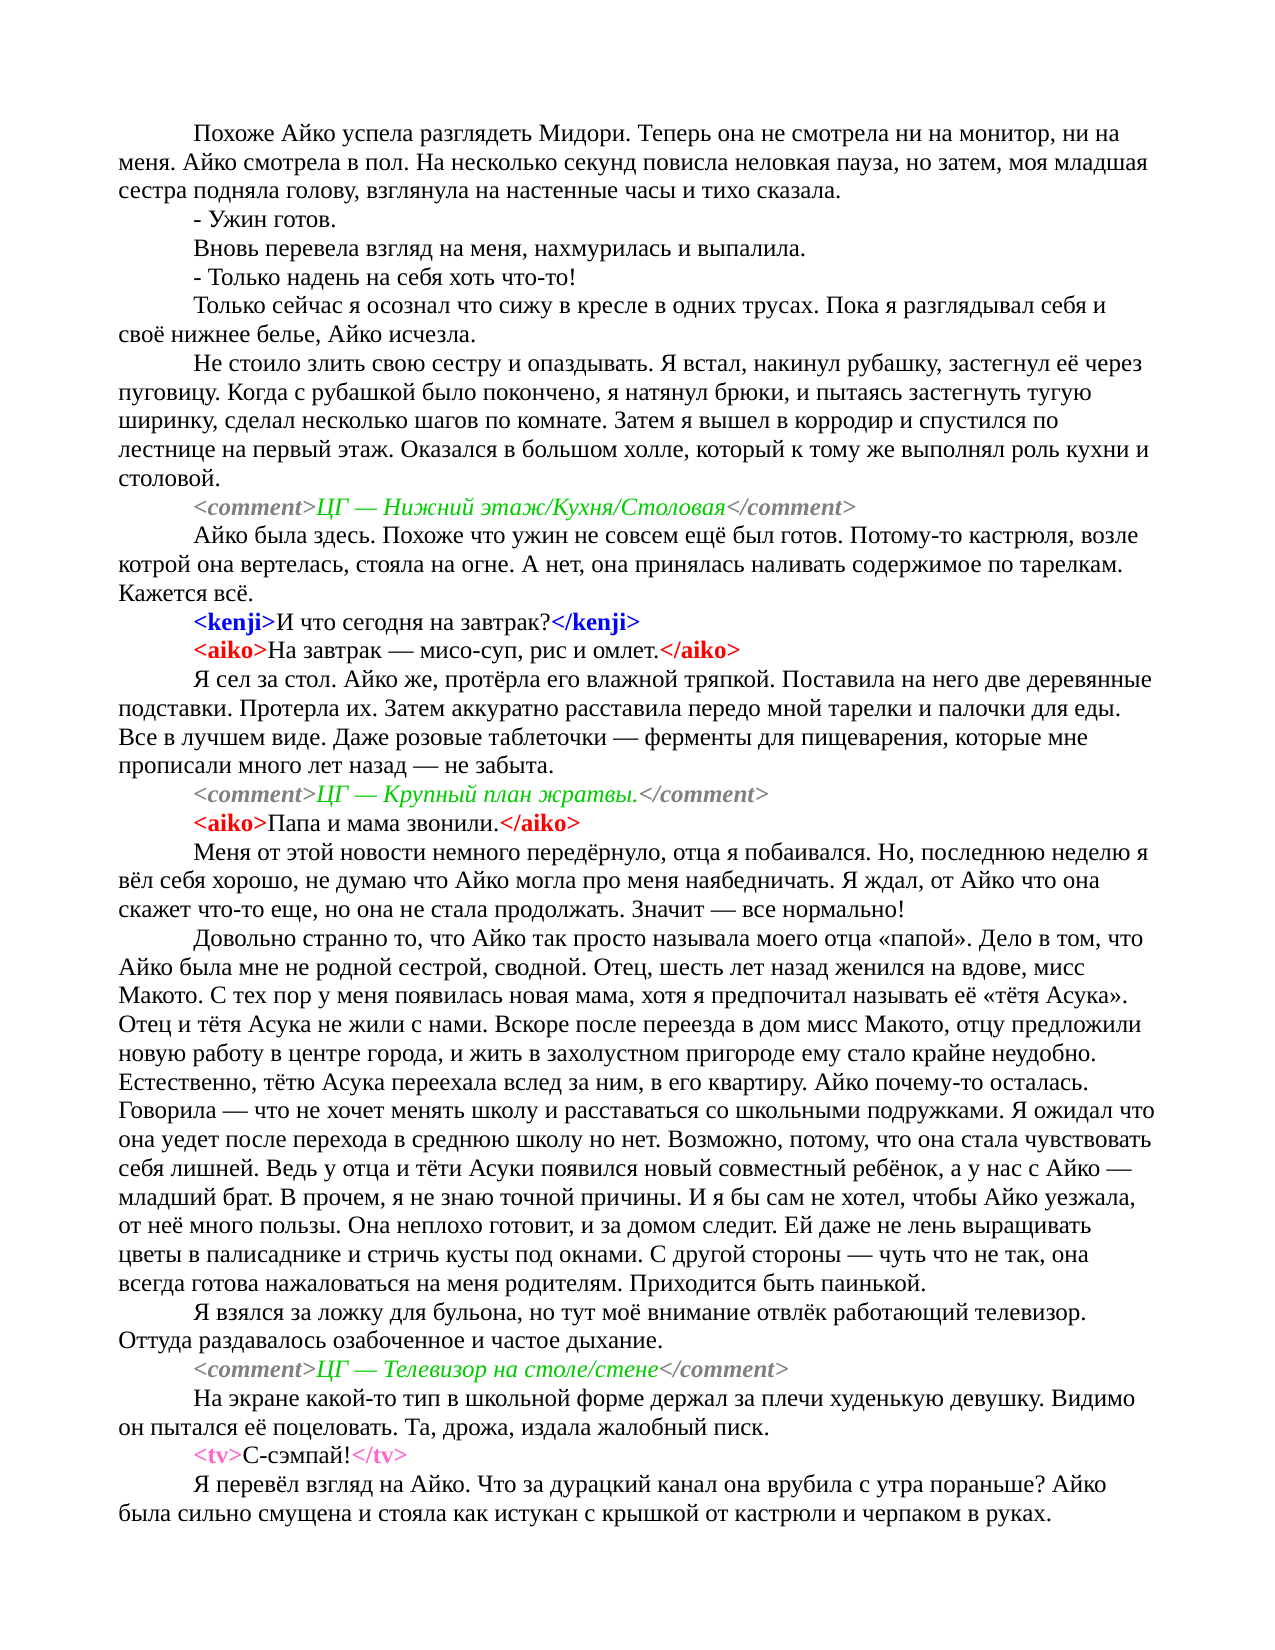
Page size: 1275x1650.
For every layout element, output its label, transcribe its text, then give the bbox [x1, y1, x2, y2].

text Только сейчас я осознал что сижу в кресле в одних трусах. Пока я разглядывал себя и своё нижнее белье, Айко исчезла. [118, 291, 1157, 348]
text - Ужин готов. [118, 204, 1157, 233]
text Я взялся за ложку для бульона, но тут моё внимание отвлёк работающий телевизор. Оттуда раздавалось озабоченное и частое дыхание. [118, 1297, 1157, 1354]
text Вновь перевела взгляд на меня, нахмурилась и выпалила. [118, 233, 1157, 262]
text <kenji>И что сегодня на завтрак?</kenji> [118, 607, 1157, 636]
text - Только надень на себя хоть что-то! [118, 262, 1157, 291]
text <aiko>Папа и мама звонили.</aiko> [118, 808, 1157, 837]
text Я сел за стол. Айко же, протёрла его влажной тряпкой. Поставила на него две деревянные подставки. Протерла их. Затем аккуратно расставила передо мной тарелки и палочки для еды. Все в лучшем виде. Даже розовые таблеточки — ферменты для пищеварения, которые мне прописали много лет назад — не забыта. [118, 664, 1157, 779]
text Айко была здесь. Похоже что ужин не совсем ещё был готов. Потому-то кастрюля, возле котрой она вертелась, стояла на огне. А нет, она принялась наливать содержимое по тарелкам. Кажется всё. [118, 521, 1157, 607]
text <comment>ЦГ — Крупный план жратвы.</comment> [118, 779, 1157, 808]
text Я перевёл взгляд на Айко. Что за дурацкий канал она врубила с утра пораньше? Айко была сильно смущена и стояла как истукан с крышкой от кастрюли и черпаком в руках. [118, 1469, 1157, 1527]
text <comment>ЦГ — Телевизор на столе/стене</comment> [118, 1354, 1157, 1383]
text Меня от этой новости немного передёрнуло, отца я побаивался. Но, последнюю неделю я вёл себя хорошо, не думаю что Айко могла про меня наябедничать. Я ждал, от Айко что она скажет что-то еще, но она не стала продолжать. Значит — все нормально! [118, 837, 1157, 923]
text <aiko>На завтрак — мисо-суп, рис и омлет.</aiko> [118, 636, 1157, 664]
text Довольно странно то, что Айко так просто называла моего отца «папой». Дело в том, что Айко была мне не родной сестрой, сводной. Отец, шесть лет назад женился на вдове, мисс Макото. С тех пор у меня появилась новая мама, хотя я предпочитал называть её «тётя Асука». Отец и тётя Асука не жили с нами. Вскоре после переезда в дом мисс Макото, отцу предложили новую работу в центре города, и жить в захолустном пригороде ему стало крайне неудобно. Естественно, тётю Асука переехала вслед за ним, в его квартиру. Айко почему-то осталась. Говорила — что не хочет менять школу и расставаться со школьными подружками. Я ожидал что она уедет после перехода в среднюю школу но нет. Возможно, потому, что она стала чувствовать себя лишней. Ведь у отца и тёти Асуки появился новый совместный ребёнок, а у нас с Айко — младший брат. В прочем, я не знаю точной причины. И я бы сам не хотел, чтобы Айко уезжала, от неё много пользы. Она неплохо готовит, и за домом следит. Ей даже не лень выращивать цветы в палисаднике и стричь кусты под окнами. С другой стороны — чуть что не так, она всегда готова нажаловаться на меня родителям. Приходится быть паинькой. [118, 923, 1157, 1297]
text На экране какой-то тип в школьной форме держал за плечи худенькую девушку. Видимо он пытался её поцеловать. Та, дрожа, издала жалобный писк. [118, 1383, 1157, 1441]
text <comment>ЦГ — Нижний этаж/Кухня/Столовая</comment> [118, 492, 1157, 521]
text Похоже Айко успела разглядеть Мидори. Теперь она не смотрела ни на монитор, ни на меня. Айко смотрела в пол. На несколько секунд повисла неловкая пауза, но затем, моя младшая сестра подняла голову, взглянула на настенные часы и тихо сказала. [118, 118, 1157, 204]
text <tv>С-сэмпай!</tv> [118, 1441, 1157, 1469]
text Не стоило злить свою сестру и опаздывать. Я встал, накинул рубашку, застегнул её через пуговицу. Когда с рубашкой было покончено, я натянул брюки, и пытаясь застегнуть тугую ширинку, сделал несколько шагов по комнате. Затем я вышел в корродир и спустился по лестнице на первый этаж. Оказался в большом холле, который к тому же выполнял роль кухни и столовой. [118, 348, 1157, 492]
